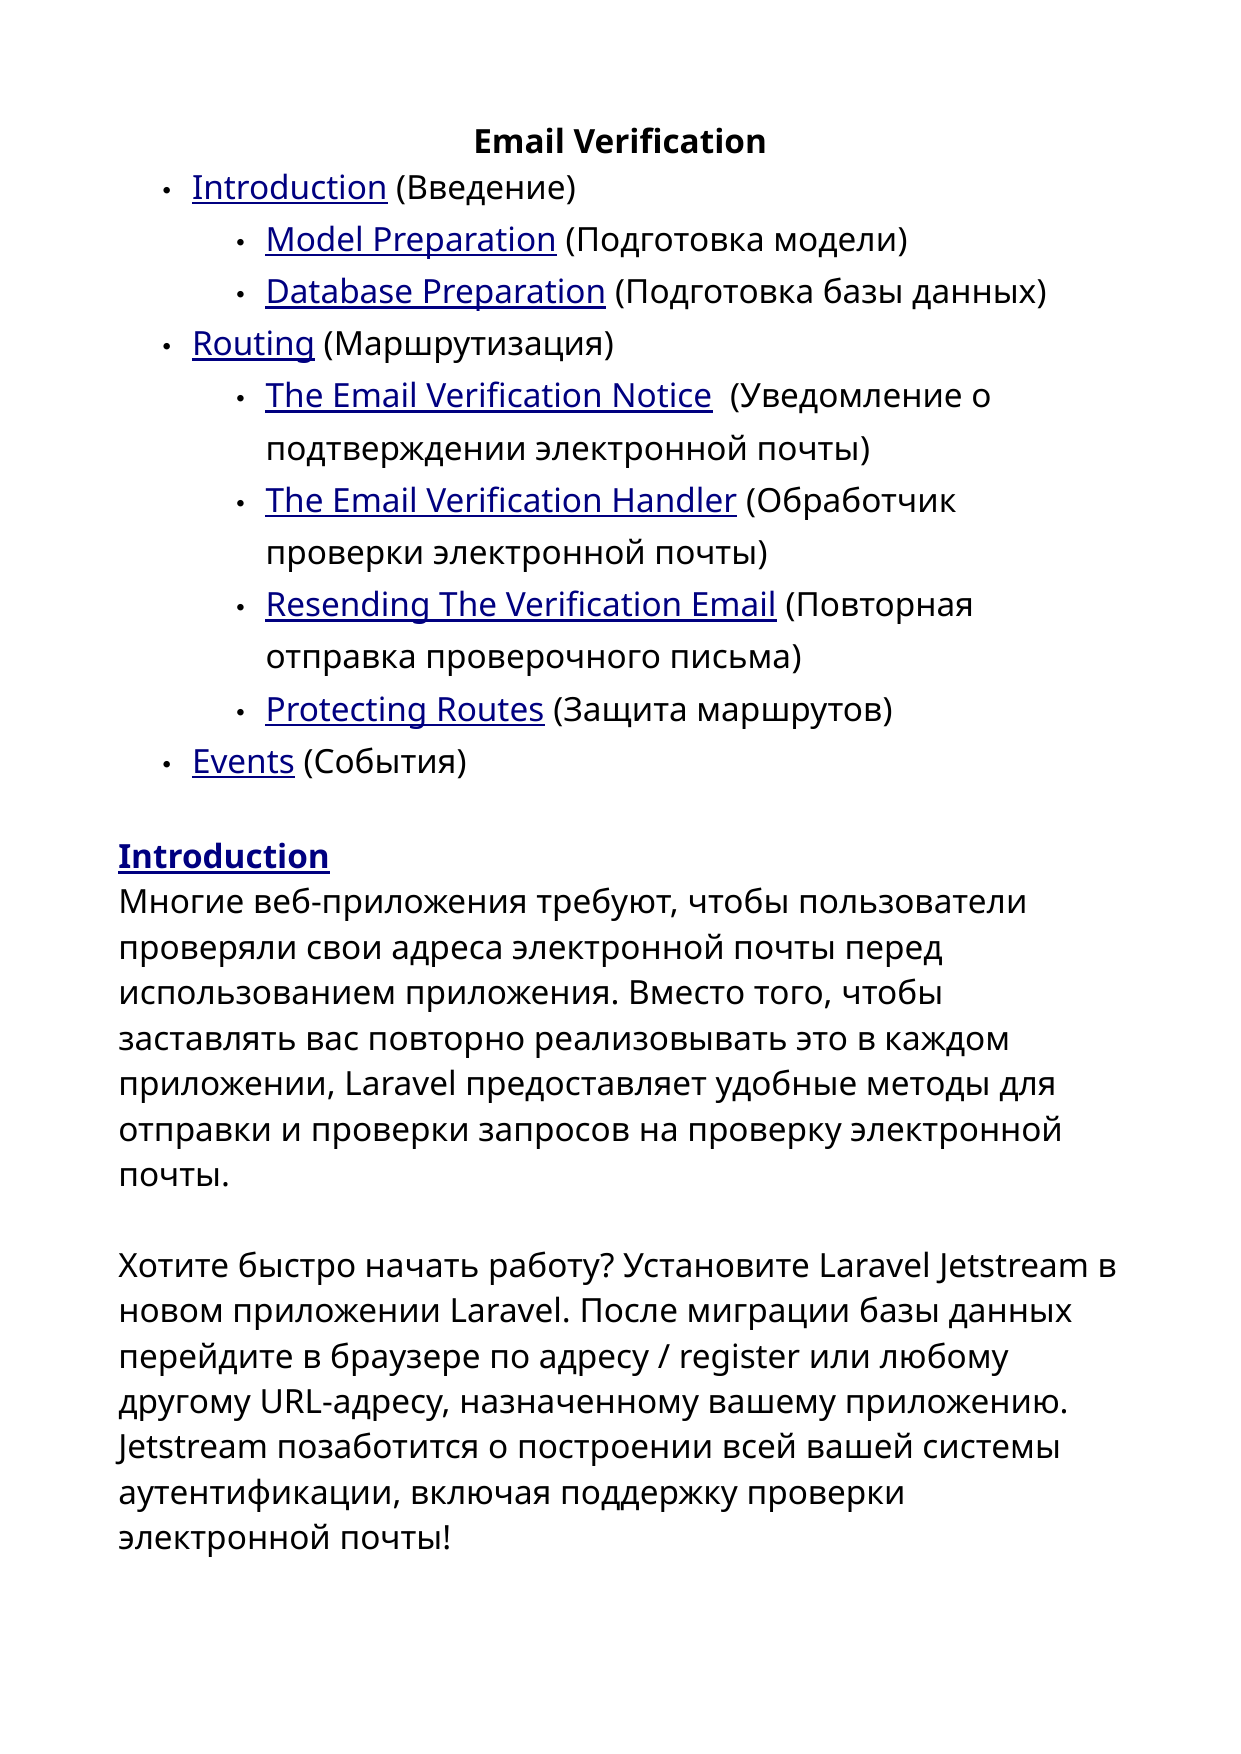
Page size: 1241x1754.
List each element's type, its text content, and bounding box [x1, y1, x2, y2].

list The Email Verification Handler (Обработчик проверки электронной почты) [236, 477, 1122, 574]
list Events (События) [162, 738, 1122, 783]
list Routing (Маршрутизация) [162, 320, 1122, 366]
list Database Preparation (Подготовка базы данных) [236, 268, 1122, 313]
text Многие веб-приложения требуют, чтобы пользователи проверяли свои адреса электронной почты перед использованием приложения. Вместо того, чтобы заставлять вас повторно реализовывать это в каждом приложении, Laravel предоставляет удобные методы для отправки и проверки запросов на проверку электронной почты. Хотите быстро начать работу? Установите Laravel Jetstream в новом приложении Laravel. После миграции базы данных перейдите в браузере по адресу / register или любому другому URL-адресу, назначенному вашему приложению. Jetstream позаботится о построении всей вашей системы аутентификации, включая поддержку проверки электронной почты! [118, 878, 1122, 1559]
list Protecting Routes (Защита маршрутов) [236, 685, 1122, 731]
subtitle Introduction [118, 833, 1122, 878]
subtitle Email Verification [118, 118, 1122, 163]
list Model Preparation (Подготовка модели) [236, 216, 1122, 261]
list The Email Verification Notice (Уведомление о подтверждении электронной почты) [236, 372, 1122, 470]
list Introduction (Введение) [162, 163, 1122, 209]
list Resending The Verification Email (Повторная отправка проверочного письма) [236, 581, 1122, 679]
